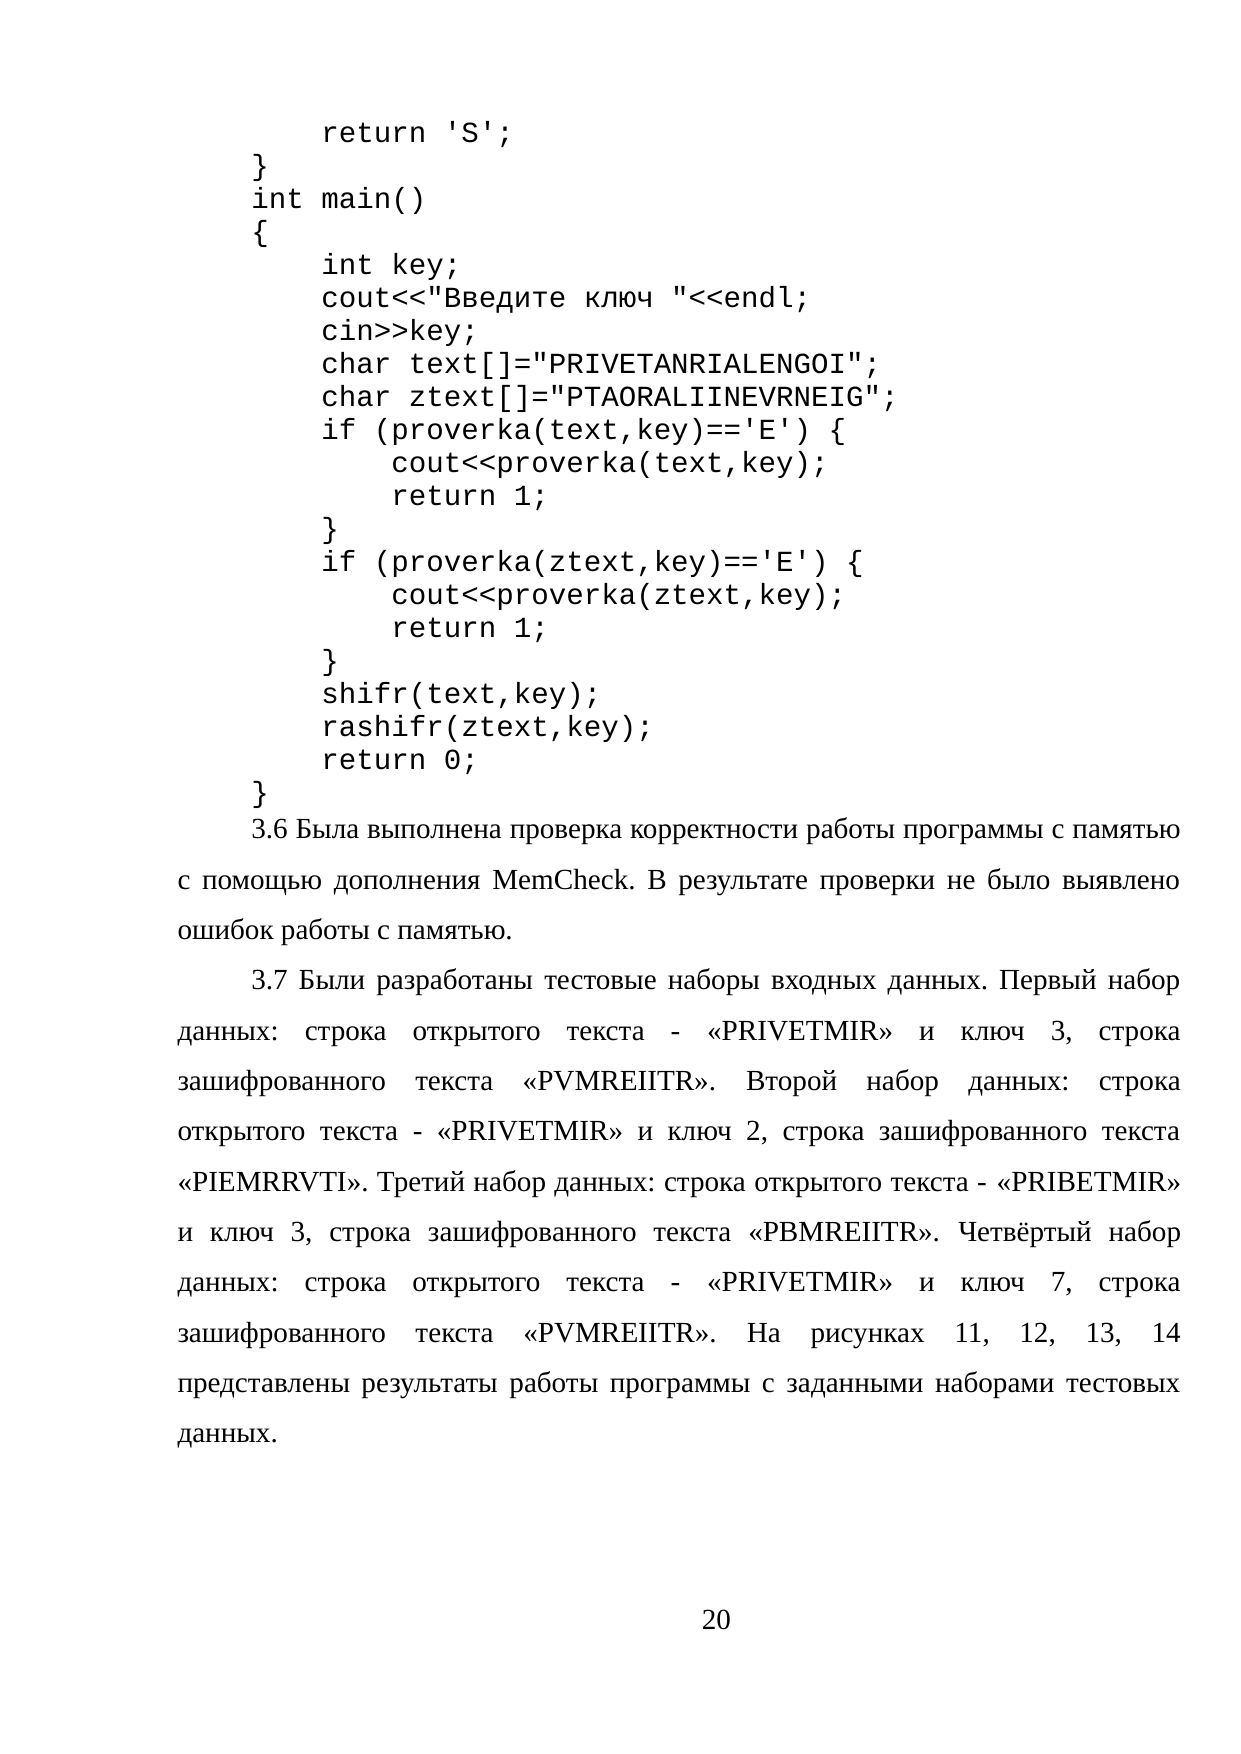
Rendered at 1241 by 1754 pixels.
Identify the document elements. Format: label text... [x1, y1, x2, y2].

text 3.6 Была выполнена проверка корректности работы программы с памятью с помощью дополнения MemCheck. В результате проверки не было выявлено ошибок работы с памятью. [177, 812, 1181, 946]
text char ztext[]="PTAORALIINEVRNEIG"; [177, 382, 1181, 415]
text return 'S'; [177, 118, 1181, 151]
text } [177, 514, 1181, 547]
text shifr(text,key); [177, 679, 1181, 712]
text } [177, 151, 1181, 184]
text return 1; [177, 613, 1181, 646]
text return 0; [177, 746, 1181, 778]
text cout<<proverka(text,key); [177, 448, 1181, 481]
text cin>>key; [177, 316, 1181, 349]
text int main() [177, 184, 1181, 217]
text if (proverka(text,key)=='E') { [177, 415, 1181, 448]
text } [177, 646, 1181, 679]
text cout<<"Введите ключ "<<endl; [177, 283, 1181, 316]
text } [177, 778, 1181, 812]
text return 1; [177, 481, 1181, 514]
text 3.7 Были разработаны тестовые наборы входных данных. Первый набор данных: строка открытого текста - «PRIVETMIR» и ключ 3, строка зашифрованного текста «PVMREIITR». Второй набор данных: строка открытого текста - «PRIVETMIR» и ключ 2, строка зашифрованного текста «PIEMRRVTI». Третий набор данных: строка открытого текста - «PRIВETMIR» и ключ 3, строка зашифрованного текста «PВMREIITR». Четвёртый набор данных: строка открытого текста - «PRIVETMIR» и ключ 7, строка зашифрованного текста «PVMREIITR». На рисунках 11, 12, 13, 14 представлены результаты работы программы с заданными наборами тестовых данных. [177, 962, 1181, 1449]
text int key; [177, 250, 1181, 283]
text rashifr(ztext,key); [177, 712, 1181, 746]
text { [177, 217, 1181, 250]
text if (proverka(ztext,key)=='E') { [177, 547, 1181, 580]
text char text[]="PRIVETANRIALENGOI"; [177, 349, 1181, 382]
text cout<<proverka(ztext,key); [177, 580, 1181, 613]
